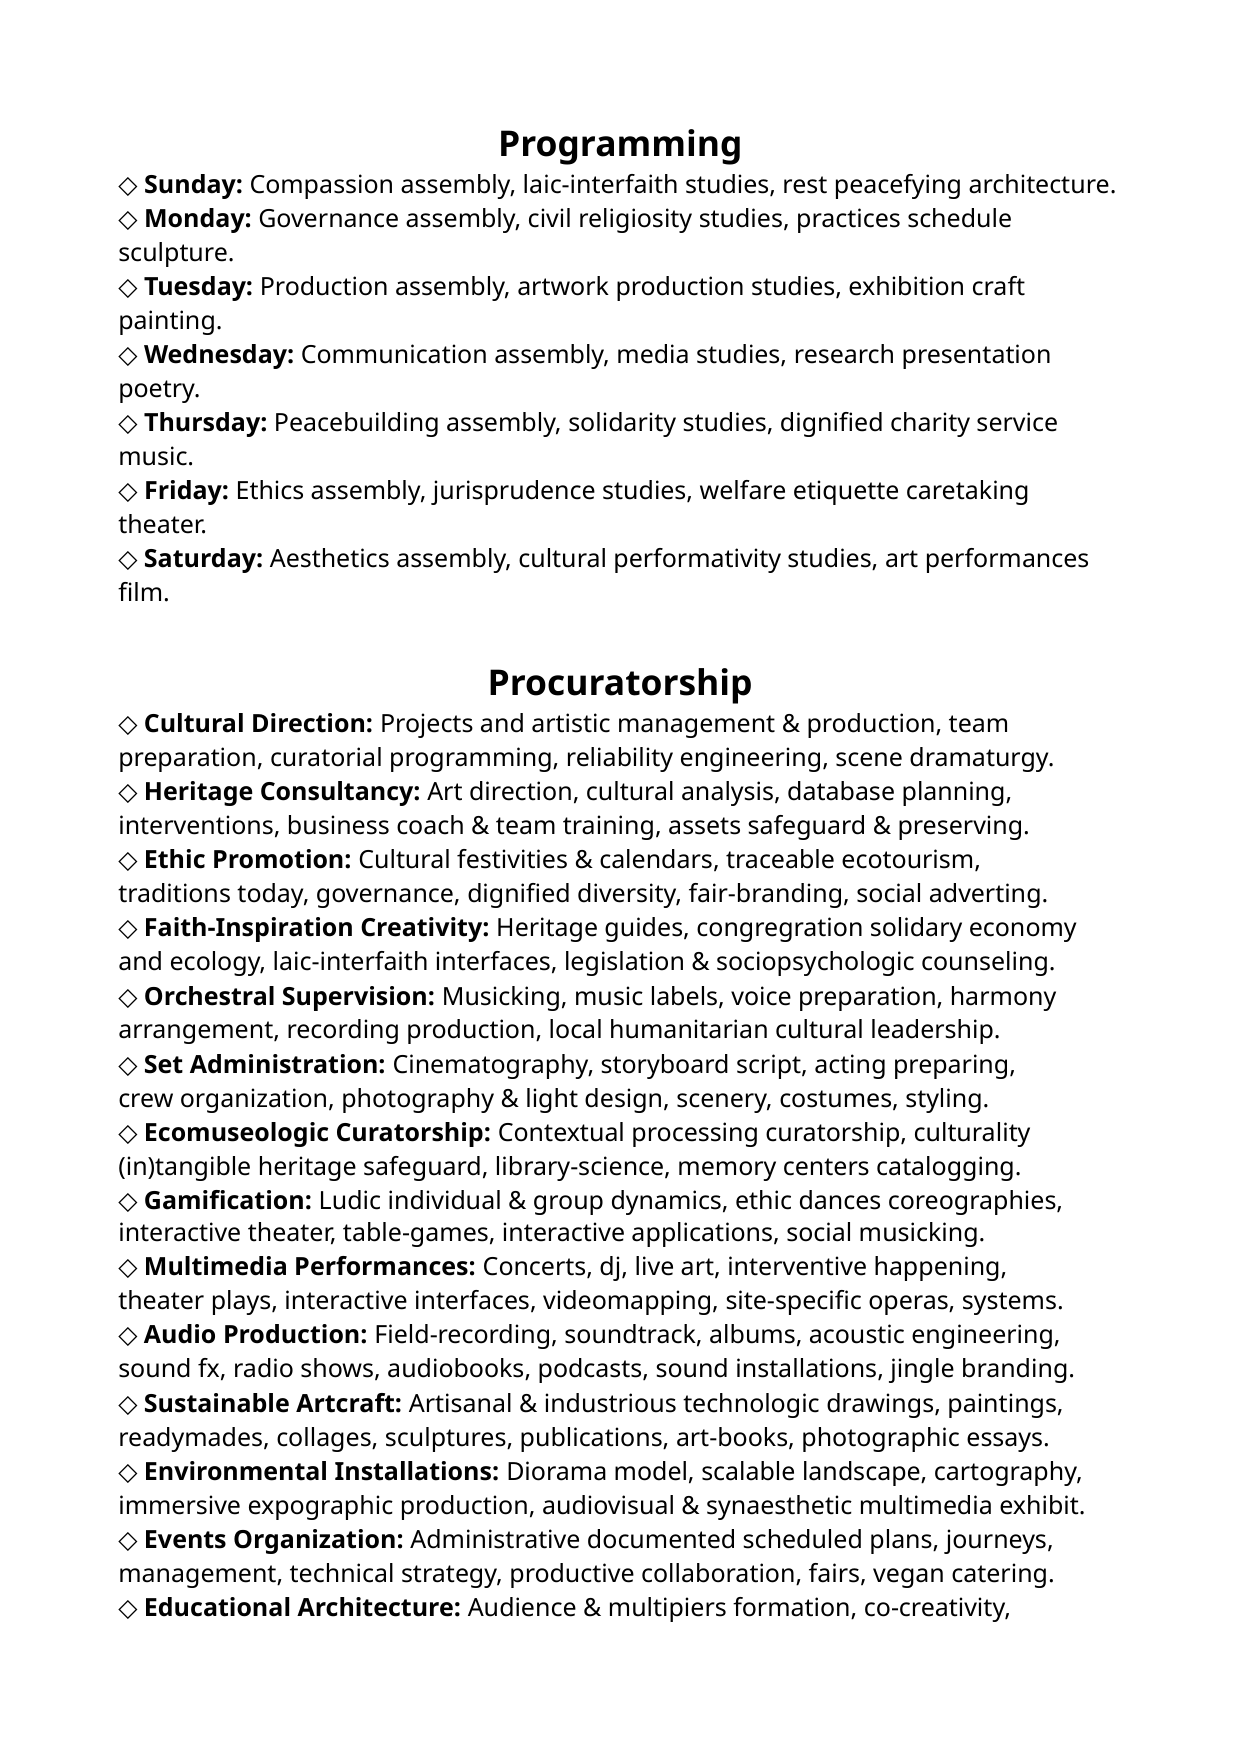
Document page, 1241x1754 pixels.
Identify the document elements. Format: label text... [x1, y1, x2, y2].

text ◇ Orchestral Supervision: Musicking, music labels, voice preparation, harmony [118, 978, 1122, 1012]
text ◇ Events Organization: Administrative documented scheduled plans, journeys, [118, 1521, 1122, 1556]
text ◇ Environmental Installations: Diorama model, scalable landscape, cartography, [118, 1453, 1122, 1487]
text ◇ Multimedia Performances: Concerts, dj, live art, interventive happening, [118, 1249, 1122, 1283]
text ◇ Sustainable Artcraft: Artisanal & industrious technologic drawings, paintings, [118, 1385, 1122, 1419]
text ◇ Thursday: Peacebuilding assembly, solidarity studies, dignified charity service music. [118, 405, 1122, 473]
text arrangement, recording production, local humanitarian cultural leadership. [118, 1012, 1122, 1046]
text ◇ Audio Production: Field-recording, soundtrack, albums, acoustic engineering, [118, 1317, 1122, 1351]
text ◇ Ethic Promotion: Cultural festivities & calendars, traceable ecotourism, [118, 842, 1122, 876]
text crew organization, photography & light design, scenery, costumes, styling. [118, 1080, 1122, 1114]
text ◇ Set Administration: Cinematography, storyboard script, acting preparing, [118, 1046, 1122, 1080]
text preparation, curatorial programming, reliability engineering, scene dramaturgy. [118, 740, 1122, 774]
text theater plays, interactive interfaces, videomapping, site-specific operas, systems. [118, 1283, 1122, 1317]
text ◇ Tuesday: Production assembly, artwork production studies, exhibition craft painting. [118, 268, 1122, 337]
text (in)tangible heritage safeguard, library-science, memory centers catalogging. [118, 1148, 1122, 1182]
text interventions, business coach & team training, assets safeguard & preserving. [118, 808, 1122, 842]
text Procuratorship [118, 657, 1122, 706]
text ◇ Friday: Ethics assembly, jurisprudence studies, welfare etiquette caretaking theater. [118, 473, 1122, 541]
text ◇ Sunday: Compassion assembly, laic-interfaith studies, rest peacefying architecture. [118, 166, 1122, 200]
text immersive expographic production, audiovisual & synaesthetic multimedia exhibit. [118, 1487, 1122, 1521]
text ◇ Ecomuseologic Curatorship: Contextual processing curatorship, culturality [118, 1114, 1122, 1148]
text ◇ Gamification: Ludic individual & group dynamics, ethic dances coreographies, interactive theater, table-games, interactive applications, social musicking. [118, 1182, 1122, 1249]
text and ecology, laic-interfaith interfaces, legislation & sociopsychologic counseling. [118, 944, 1122, 978]
text Programming [118, 118, 1122, 166]
text readymades, collages, sculptures, publications, art-books, photographic essays. [118, 1419, 1122, 1453]
text ◇ Monday: Governance assembly, civil religiosity studies, practices schedule sculpture. [118, 200, 1122, 268]
text ◇ Saturday: Aesthetics assembly, cultural performativity studies, art performances film. [118, 541, 1122, 609]
text ◇ Wednesday: Communication assembly, media studies, research presentation poetry. [118, 337, 1122, 405]
text traditions today, governance, dignified diversity, fair-branding, social adverting. [118, 876, 1122, 910]
text ◇ Faith-Inspiration Creativity: Heritage guides, congregration solidary economy [118, 910, 1122, 944]
text ◇ Cultural Direction: Projects and artistic management & production, team [118, 706, 1122, 740]
text ◇ Educational Architecture: Audience & multipiers formation, co-creativity, [118, 1589, 1122, 1624]
text management, technical strategy, productive collaboration, fairs, vegan catering. [118, 1556, 1122, 1589]
text sound fx, radio shows, audiobooks, podcasts, sound installations, jingle branding. [118, 1351, 1122, 1385]
text ◇ Heritage Consultancy: Art direction, cultural analysis, database planning, [118, 774, 1122, 808]
